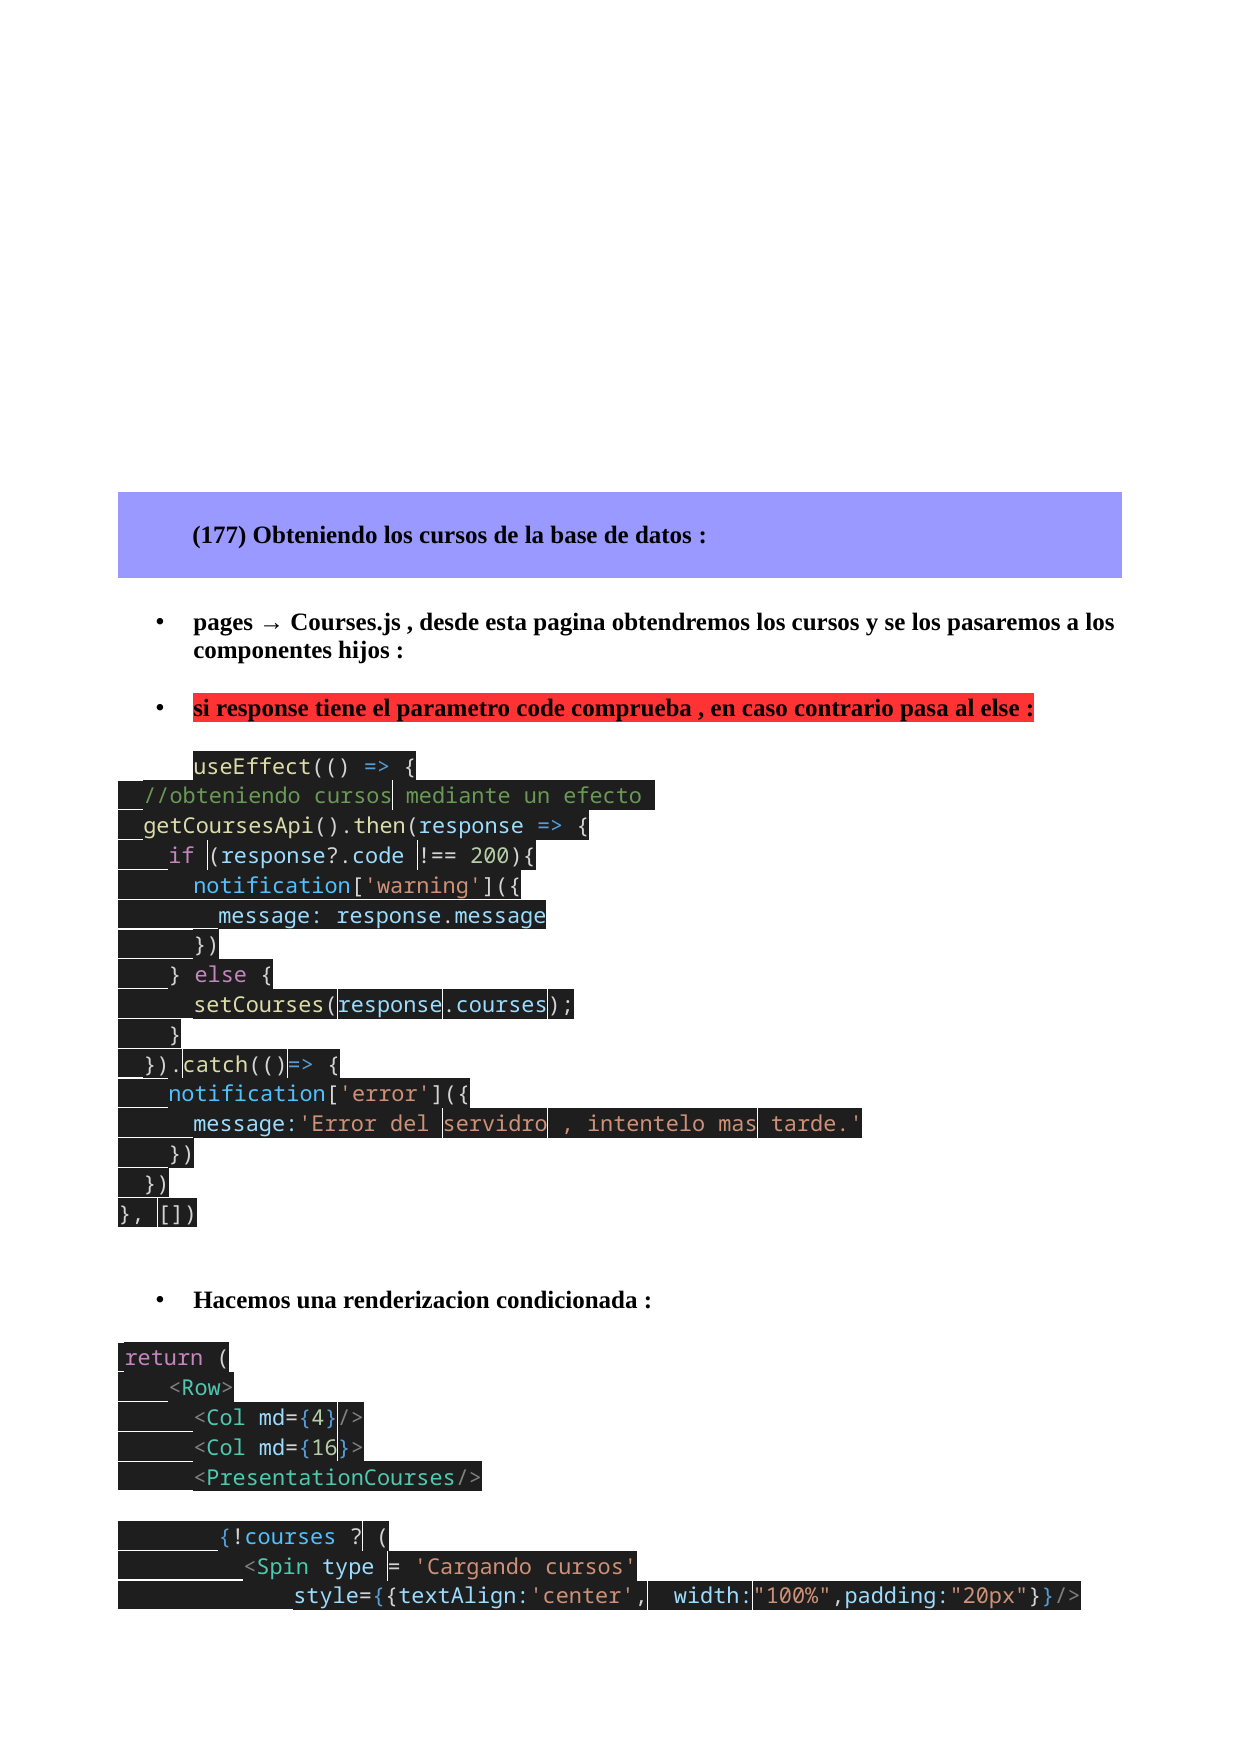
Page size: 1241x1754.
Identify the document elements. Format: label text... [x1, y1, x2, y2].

text <PresentationCourses/> [118, 1461, 1122, 1491]
text if (response?.code !== 200){ [118, 840, 1122, 870]
list pages → Courses.js , desde esta pagina obtendremos los cursos y se los pasaremos a los componentes hijos : [156, 607, 1122, 664]
text } else { [118, 959, 1122, 989]
text getCoursesApi().then(response => { [118, 810, 1122, 840]
text }).catch(()=> { [118, 1048, 1122, 1078]
text setCourses(response.courses); [118, 989, 1122, 1019]
list Hacemos una renderizacion condicionada : [156, 1285, 1122, 1313]
text return ( [118, 1342, 1122, 1372]
text }) [118, 929, 1122, 959]
text <Col md={16}> [118, 1432, 1122, 1461]
text }) [118, 1168, 1122, 1197]
text message:'Error del servidro , intentelo mas tarde.' [118, 1108, 1122, 1138]
text notification['warning']({ [118, 870, 1122, 899]
text {!courses ? ( [118, 1521, 1122, 1551]
text //obteniendo cursos mediante un efecto [118, 780, 1122, 810]
list useEffect(() => { [156, 751, 1122, 780]
text } [118, 1019, 1122, 1048]
text notification['error']({ [118, 1078, 1122, 1108]
text <Col md={4}/> [118, 1402, 1122, 1432]
list si response tiene el parametro code comprueba , en caso contrario pasa al else : [156, 693, 1122, 722]
text message: response.message [118, 899, 1122, 929]
text <Spin type = 'Cargando cursos' [118, 1551, 1122, 1581]
text }, []) [118, 1197, 1122, 1227]
text <Row> [118, 1372, 1122, 1402]
text (177) Obteniendo los cursos de la base de datos : [118, 521, 1122, 549]
text }) [118, 1138, 1122, 1168]
text style={{textAlign:'center', width:"100%",padding:"20px"}}/> [118, 1581, 1122, 1610]
